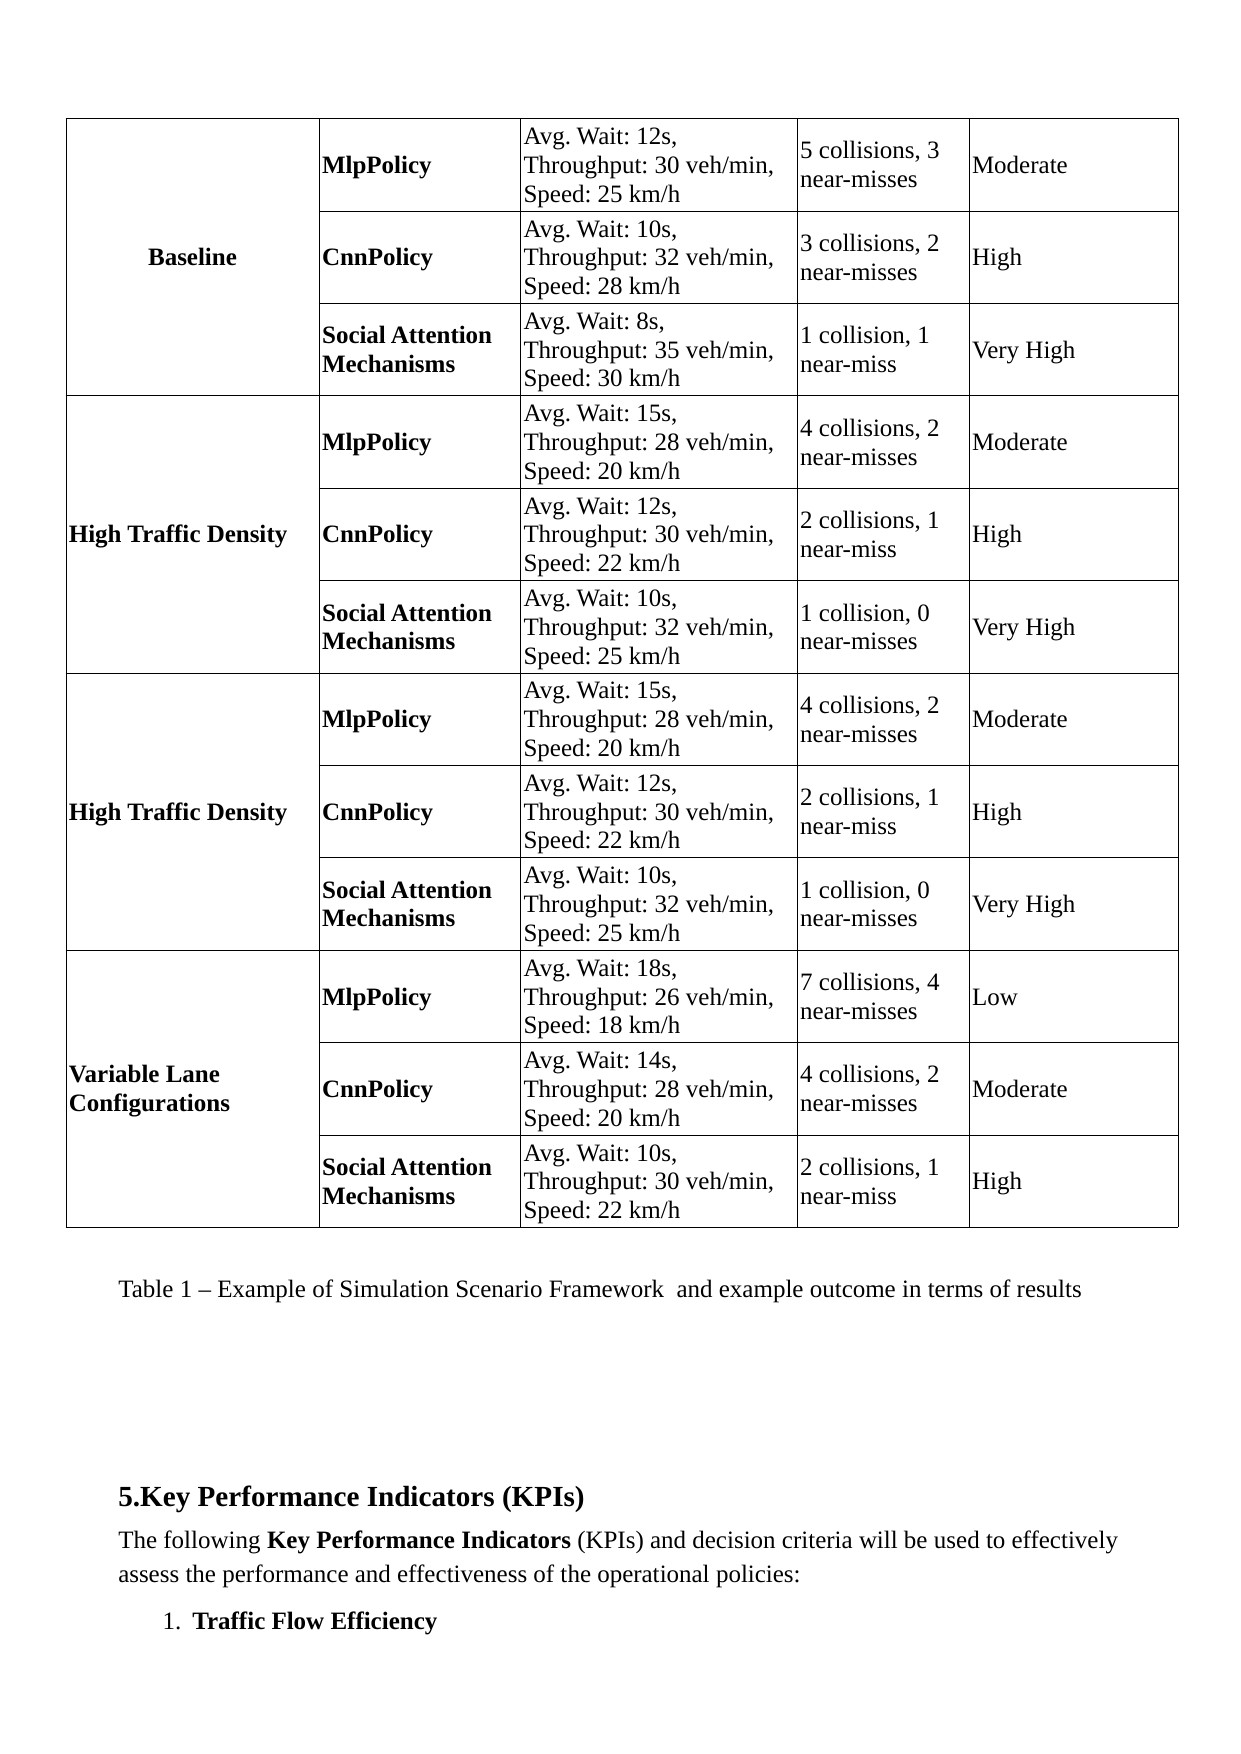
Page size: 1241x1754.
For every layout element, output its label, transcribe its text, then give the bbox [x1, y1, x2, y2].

table_cell Avg. Wait: 12s, Throughput: 30 veh/min, Speed: 22 km/h [521, 766, 797, 857]
table_cell Avg. Wait: 10s, Throughput: 32 veh/min, Speed: 25 km/h [521, 858, 797, 950]
table_cell 1 collision, 1 near-miss [798, 304, 969, 395]
table_cell Baseline [67, 119, 319, 395]
table_cell Moderate [970, 119, 1178, 211]
table_cell 3 collisions, 2 near-misses [798, 212, 969, 303]
table_cell Avg. Wait: 15s, Throughput: 28 veh/min, Speed: 20 km/h [521, 396, 797, 488]
text Table 1 – Example of Simulation Scenario Framework and example outcome in terms of results [118, 1274, 1122, 1303]
table_cell 7 collisions, 4 near-misses [798, 951, 969, 1042]
table_cell Low [970, 951, 1178, 1042]
table_cell 1 collision, 0 near-misses [798, 858, 969, 950]
table_cell High [970, 212, 1178, 303]
table_cell CnnPolicy [320, 766, 520, 857]
table_cell Moderate [970, 396, 1178, 488]
table_cell Variable Lane Configurations [67, 951, 319, 1227]
table_cell High [970, 766, 1178, 857]
table_cell High Traffic Density [67, 396, 319, 672]
table_cell Social Attention Mechanisms [320, 1136, 520, 1227]
table_cell 1 collision, 0 near-misses [798, 581, 969, 672]
table_cell 4 collisions, 2 near-misses [798, 396, 969, 488]
table_cell Avg. Wait: 14s, Throughput: 28 veh/min, Speed: 20 km/h [521, 1043, 797, 1134]
table_cell 2 collisions, 1 near-miss [798, 766, 969, 857]
table_cell Avg. Wait: 15s, Throughput: 28 veh/min, Speed: 20 km/h [521, 674, 797, 765]
table_cell High [970, 1136, 1178, 1227]
table_cell 5 collisions, 3 near-misses [798, 119, 969, 211]
table_cell 2 collisions, 1 near-miss [798, 489, 969, 580]
table_cell CnnPolicy [320, 1043, 520, 1134]
table_cell MlpPolicy [320, 951, 520, 1042]
table_cell MlpPolicy [320, 674, 520, 765]
table_cell High [970, 489, 1178, 580]
table_cell Very High [970, 858, 1178, 950]
table_cell Avg. Wait: 10s, Throughput: 32 veh/min, Speed: 25 km/h [521, 581, 797, 672]
table_cell 4 collisions, 2 near-misses [798, 1043, 969, 1134]
table_cell Social Attention Mechanisms [320, 858, 520, 950]
text The following Key Performance Indicators (KPIs) and decision criteria will be used to effectively assess the performance and effectiveness of the operational policies: [118, 1526, 1122, 1587]
table_cell MlpPolicy [320, 396, 520, 488]
table_cell Avg. Wait: 10s, Throughput: 32 veh/min, Speed: 28 km/h [521, 212, 797, 303]
table_cell High Traffic Density [67, 674, 319, 950]
table_cell Social Attention Mechanisms [320, 304, 520, 395]
table_cell CnnPolicy [320, 212, 520, 303]
table_cell 4 collisions, 2 near-misses [798, 674, 969, 765]
table_cell Very High [970, 304, 1178, 395]
table_cell MlpPolicy [320, 119, 520, 211]
table_cell Social Attention Mechanisms [320, 581, 520, 672]
table_cell Avg. Wait: 12s, Throughput: 30 veh/min, Speed: 25 km/h [521, 119, 797, 211]
table_cell Avg. Wait: 12s, Throughput: 30 veh/min, Speed: 22 km/h [521, 489, 797, 580]
table_cell Moderate [970, 674, 1178, 765]
table_cell Avg. Wait: 10s, Throughput: 30 veh/min, Speed: 22 km/h [521, 1136, 797, 1227]
table_cell Moderate [970, 1043, 1178, 1134]
table_cell Avg. Wait: 18s, Throughput: 26 veh/min, Speed: 18 km/h [521, 951, 797, 1042]
table_cell 2 collisions, 1 near-miss [798, 1136, 969, 1227]
subtitle 5.Key Performance Indicators (KPIs) [118, 1479, 1122, 1513]
list Traffic Flow Efficiency [162, 1606, 1122, 1635]
table_cell Very High [970, 581, 1178, 672]
table_cell Avg. Wait: 8s, Throughput: 35 veh/min, Speed: 30 km/h [521, 304, 797, 395]
table_cell CnnPolicy [320, 489, 520, 580]
